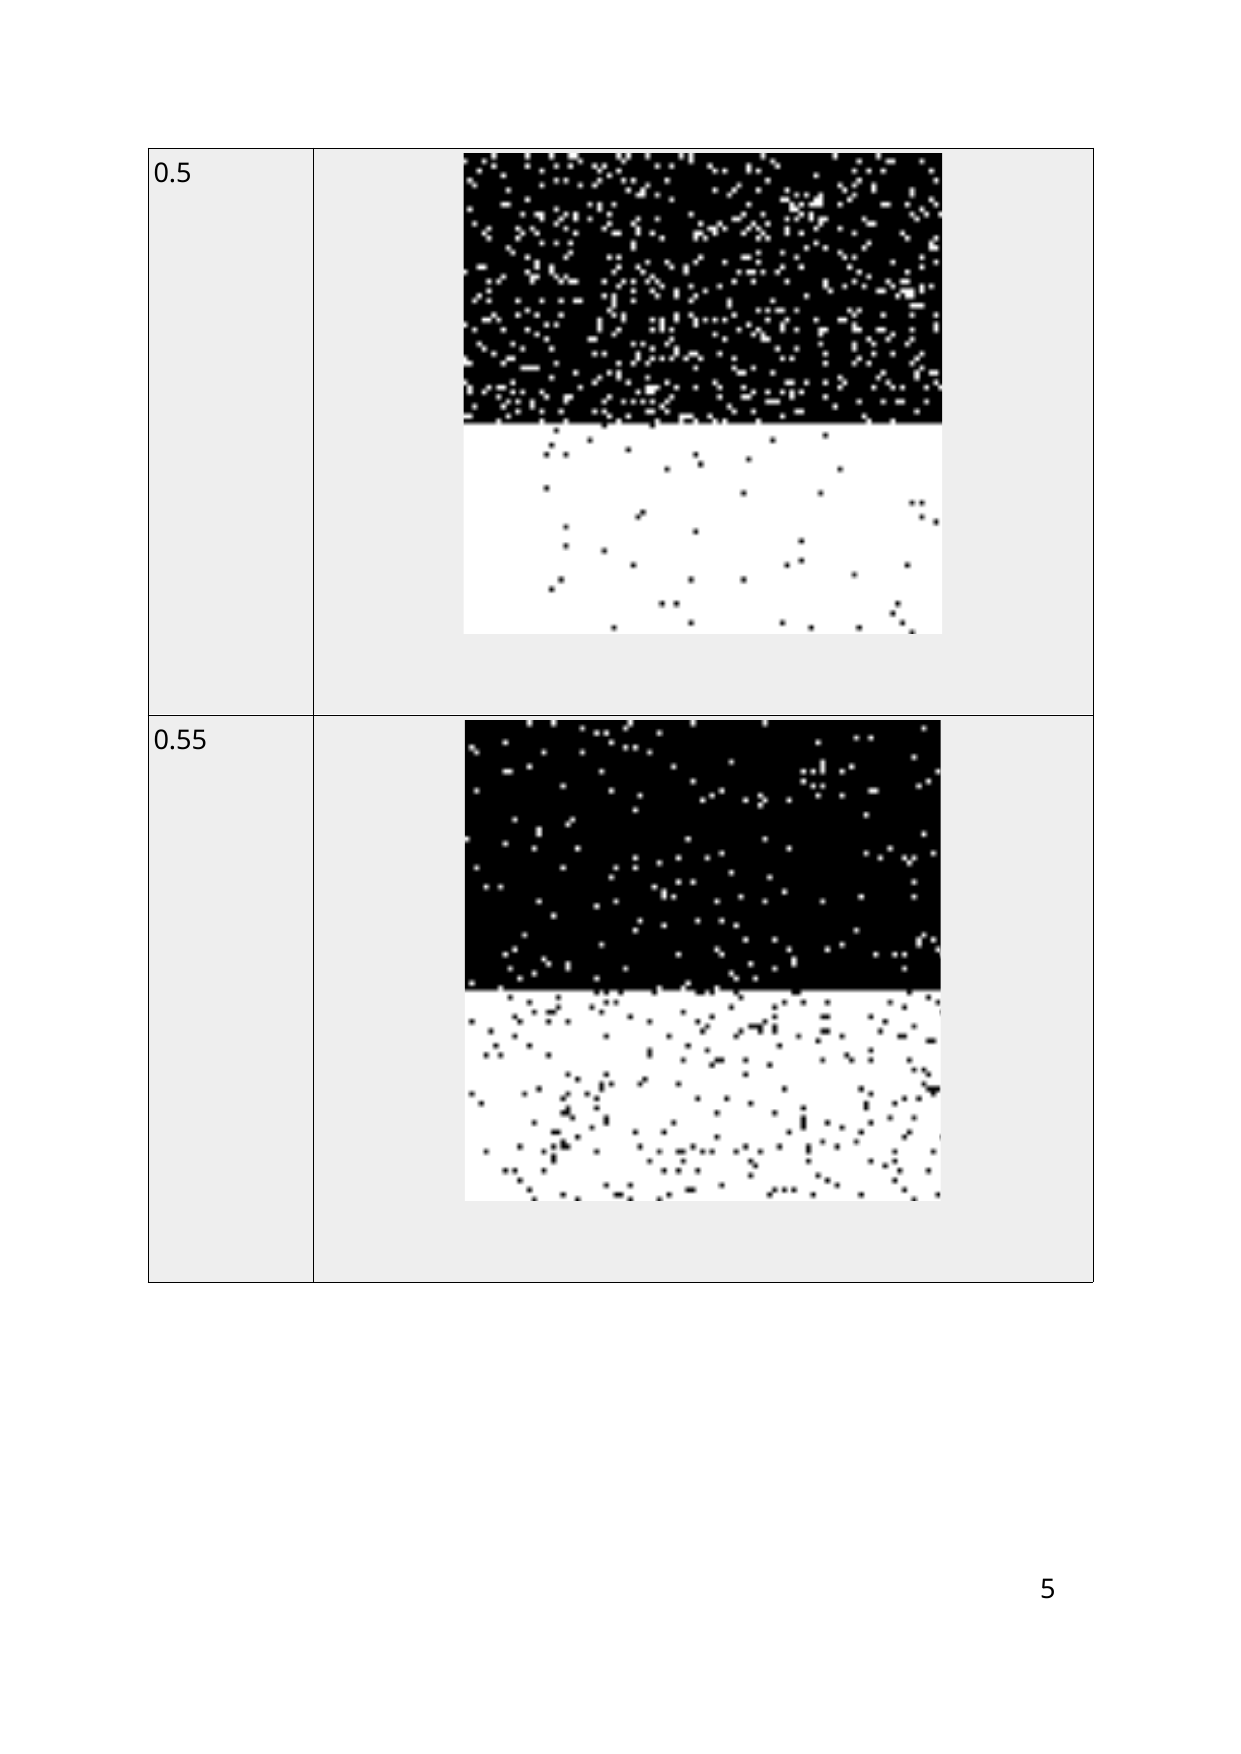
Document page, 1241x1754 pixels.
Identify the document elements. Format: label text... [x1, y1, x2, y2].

table_cell [314, 149, 1093, 714]
table_cell 0.5 [149, 149, 313, 714]
table_cell 0.55 [149, 716, 313, 1282]
picture [463, 153, 943, 634]
table_cell [314, 716, 1093, 1282]
picture [464, 720, 941, 1201]
